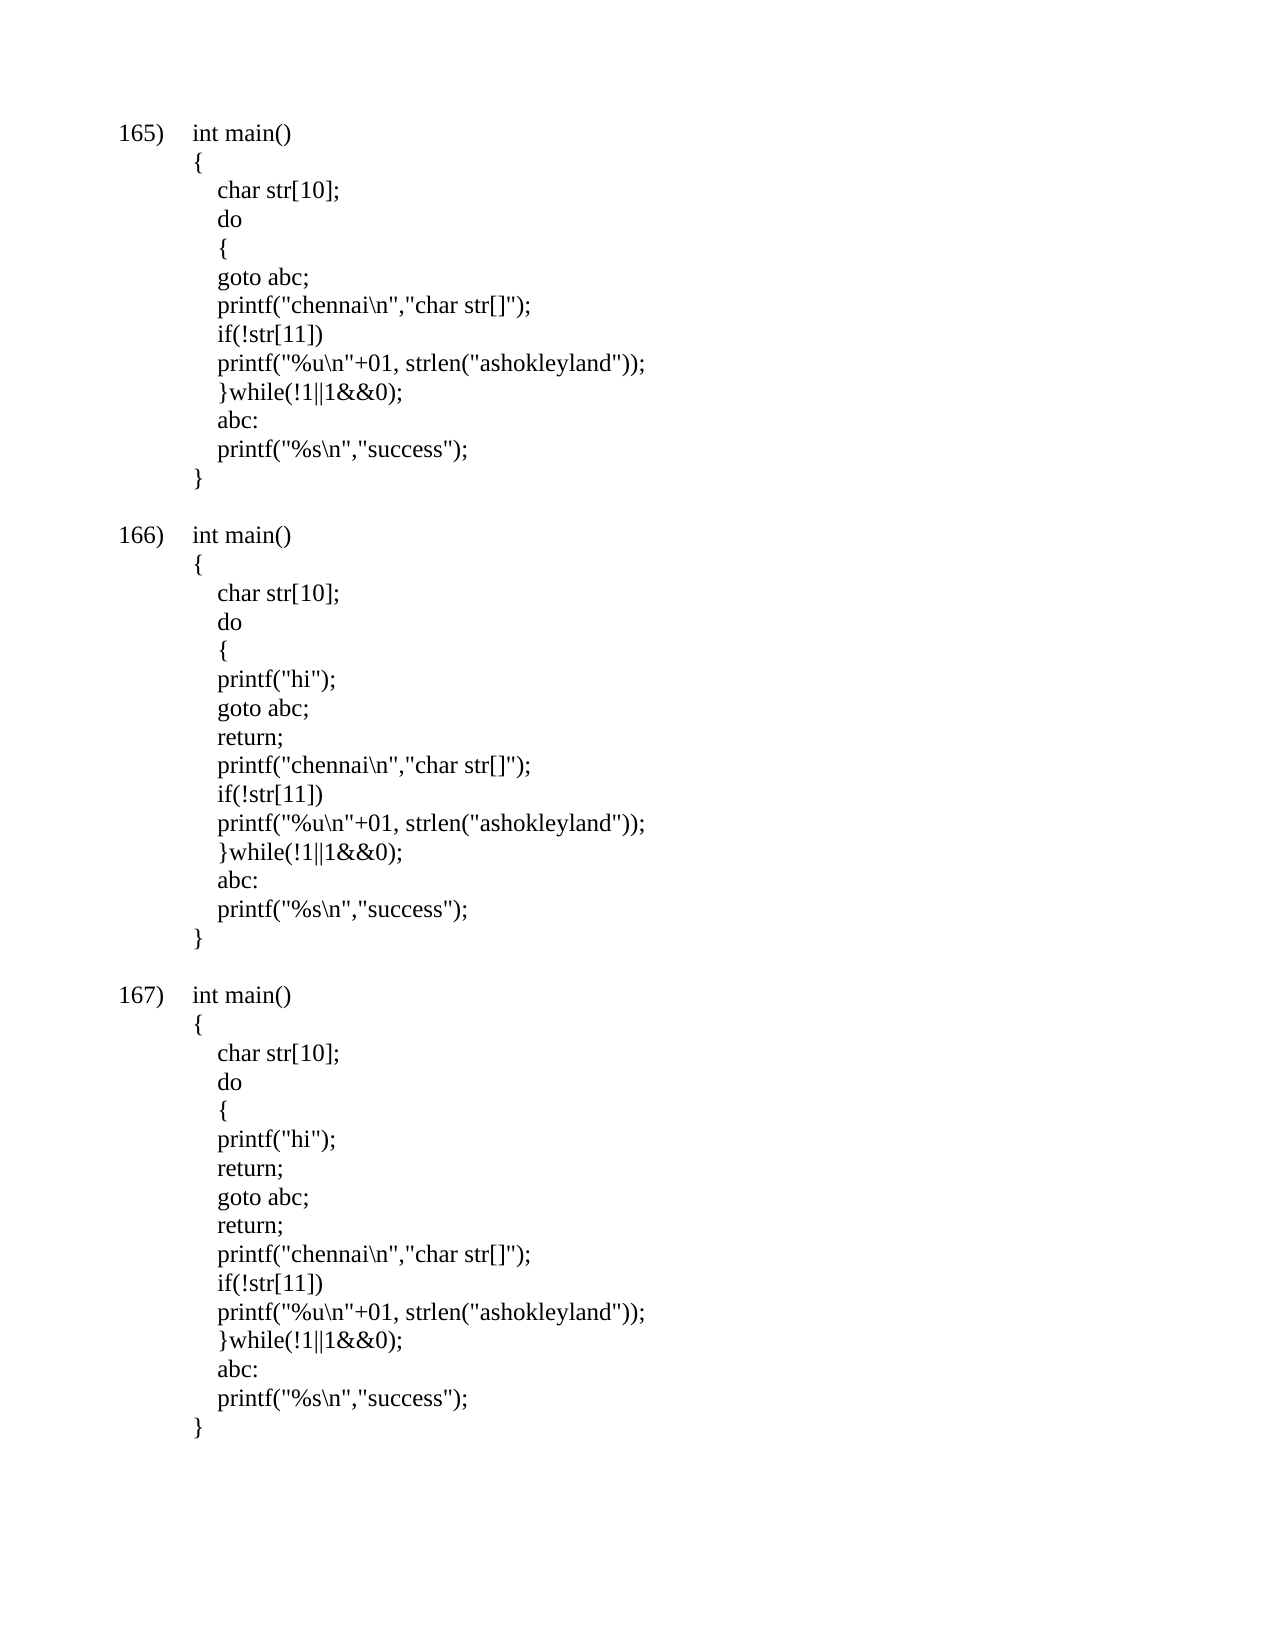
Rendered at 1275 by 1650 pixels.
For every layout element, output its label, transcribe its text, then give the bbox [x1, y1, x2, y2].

text } [118, 923, 1157, 952]
text { [118, 1009, 1157, 1038]
text char str[10]; [118, 578, 1157, 607]
text do [118, 607, 1157, 636]
text }while(!1||1&&0); [118, 377, 1157, 406]
text printf("%s\n","success"); [118, 1383, 1157, 1412]
text 165) int main() [118, 118, 1157, 147]
text goto abc; [118, 262, 1157, 291]
text } [118, 463, 1157, 492]
text abc: [118, 406, 1157, 434]
text return; [118, 1153, 1157, 1182]
text printf("chennai\n","char str[]"); [118, 751, 1157, 779]
text if(!str[11]) [118, 319, 1157, 348]
text 166) int main() [118, 521, 1157, 549]
text printf("hi"); [118, 664, 1157, 693]
text { [118, 233, 1157, 262]
text goto abc; [118, 1182, 1157, 1211]
text printf("%s\n","success"); [118, 894, 1157, 923]
text abc: [118, 866, 1157, 894]
text printf("%s\n","success"); [118, 434, 1157, 463]
text { [118, 636, 1157, 664]
text printf("chennai\n","char str[]"); [118, 1239, 1157, 1268]
text printf("%u\n"+01, strlen("ashokleyland")); [118, 348, 1157, 377]
text printf("%u\n"+01, strlen("ashokleyland")); [118, 1297, 1157, 1326]
text printf("chennai\n","char str[]"); [118, 291, 1157, 319]
text } [118, 1412, 1157, 1441]
text if(!str[11]) [118, 1268, 1157, 1297]
text if(!str[11]) [118, 779, 1157, 808]
text printf("%u\n"+01, strlen("ashokleyland")); [118, 808, 1157, 837]
text do [118, 1067, 1157, 1096]
text { [118, 147, 1157, 176]
text 167) int main() [118, 981, 1157, 1009]
text do [118, 204, 1157, 233]
text }while(!1||1&&0); [118, 837, 1157, 866]
text { [118, 549, 1157, 578]
text char str[10]; [118, 176, 1157, 204]
text return; [118, 1211, 1157, 1239]
text printf("hi"); [118, 1124, 1157, 1153]
text { [118, 1096, 1157, 1124]
text goto abc; [118, 693, 1157, 722]
text return; [118, 722, 1157, 751]
text abc: [118, 1354, 1157, 1383]
text char str[10]; [118, 1038, 1157, 1067]
text }while(!1||1&&0); [118, 1326, 1157, 1354]
